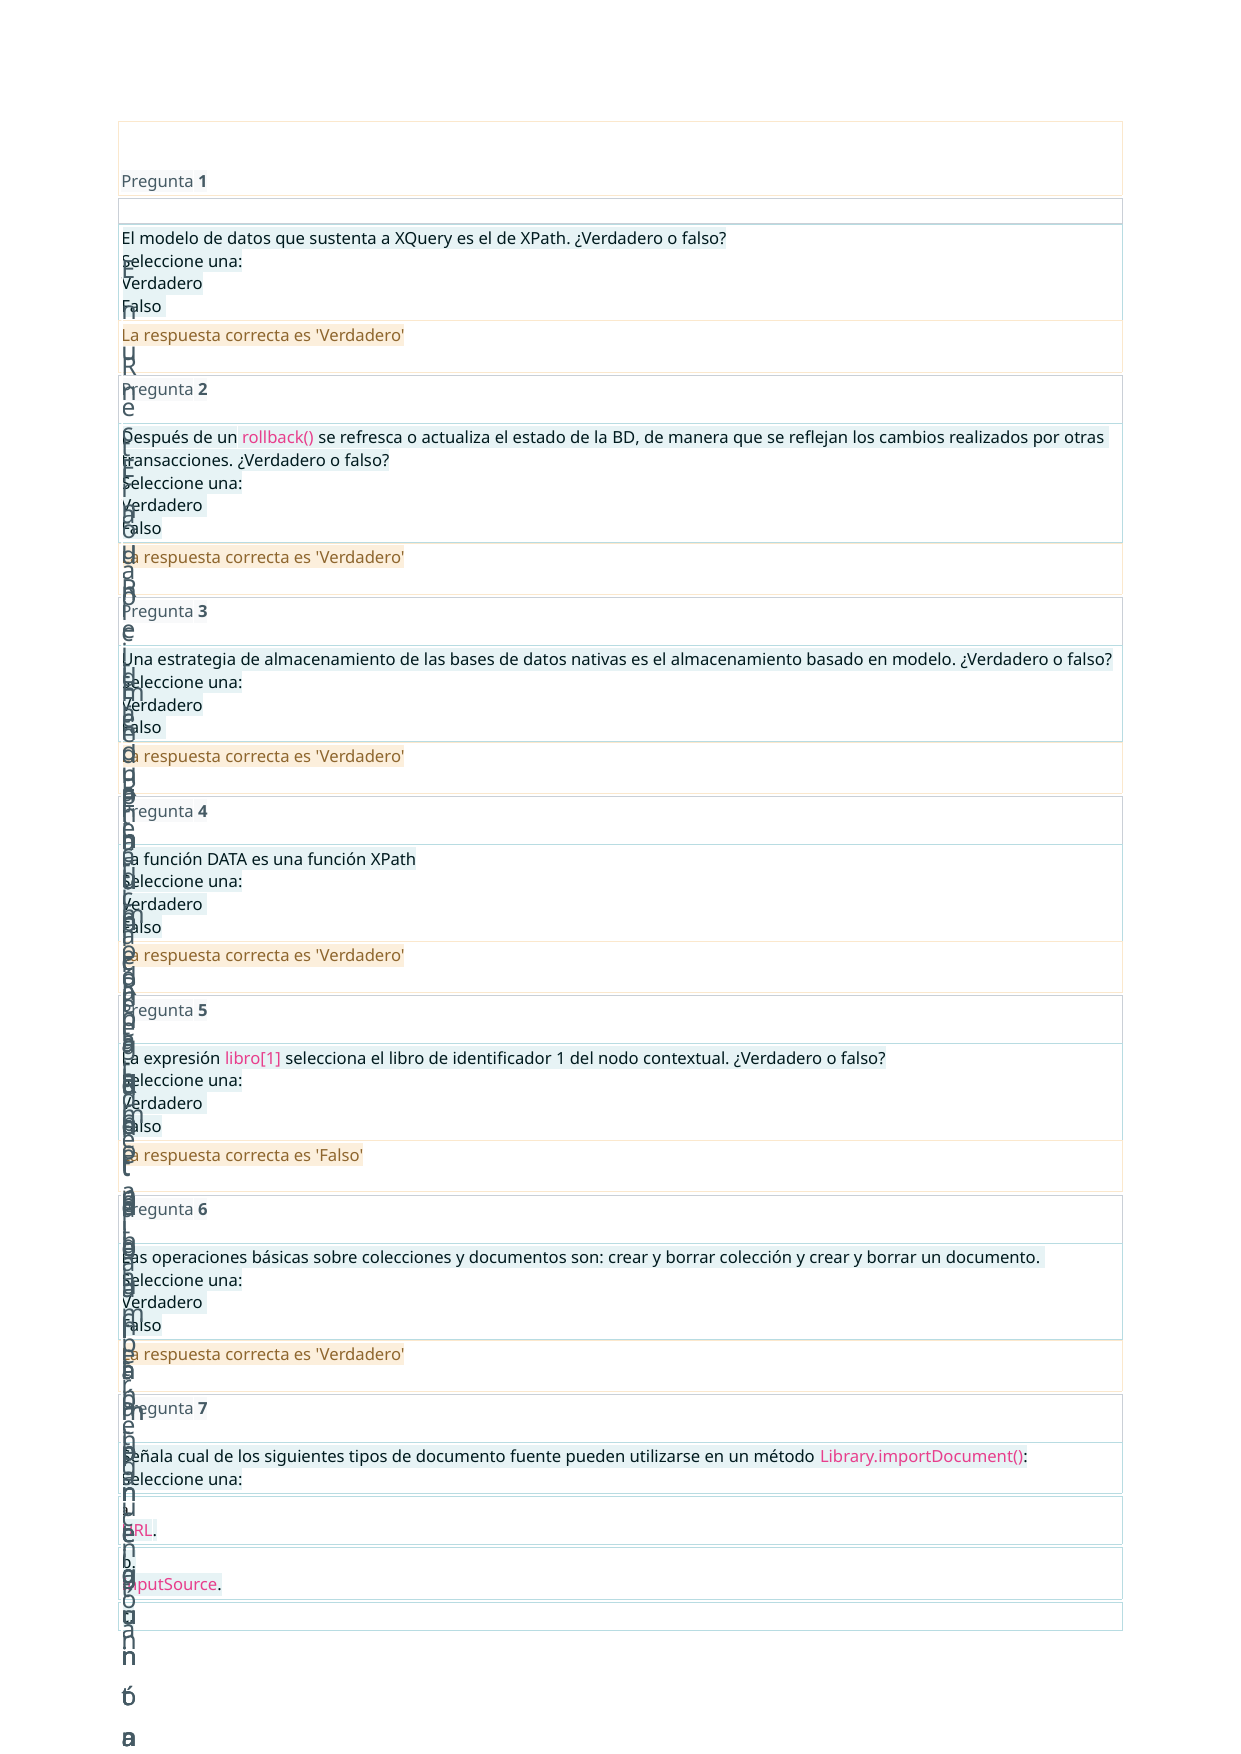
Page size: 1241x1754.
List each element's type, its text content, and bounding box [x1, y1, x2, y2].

subtitle Pregunta 2 [123, 376, 1122, 401]
text La respuesta correcta es 'Falso' [125, 1141, 1122, 1166]
text Las operaciones básicas sobre colecciones y documentos son: crear y borrar colección y crear y borrar un documento. [133, 1244, 1122, 1265]
text La respuesta correcta es 'Verdadero' [123, 544, 1122, 568]
subtitle Pregunta 7 [134, 1395, 1122, 1420]
subtitle Pregunta 3 [123, 598, 1122, 623]
text Verdadero [123, 269, 1122, 292]
subtitle Pregunta 6 [125, 1196, 1122, 1220]
text La función DATA es una función XPath [126, 845, 1122, 867]
text La respuesta correcta es 'Verdadero' [123, 743, 1122, 767]
text La respuesta correcta es 'Verdadero' [123, 321, 1122, 346]
text InputSource. [126, 1570, 1122, 1599]
text Seleccione una: [134, 667, 1122, 690]
text Seleccione una: [126, 1066, 1122, 1089]
text Verdadero [123, 889, 1122, 912]
text Falso [123, 292, 1122, 320]
text Falso [132, 912, 1122, 941]
text Falso [130, 1111, 1122, 1140]
text Verdadero [123, 491, 1122, 514]
text Verdadero [134, 1089, 1122, 1111]
text Falso [123, 1311, 1122, 1339]
text La expresión libro[1] selecciona el libro de identificador 1 del nodo contextual. ¿Verdadero o falso? [124, 1044, 1122, 1066]
text URL. [123, 1516, 1122, 1544]
text La respuesta correcta es 'Verdadero' [125, 1341, 1122, 1365]
text La respuesta correcta es 'Verdadero' [123, 942, 1122, 967]
text Seleccione una: [125, 1265, 1122, 1288]
text Verdadero [128, 690, 1122, 713]
text Verdadero [123, 1288, 1122, 1311]
subtitle Pregunta 4 [126, 797, 1122, 822]
text Señala cual de los siguientes tipos de documento fuente pueden utilizarse en un método Library.importDocument(): [133, 1443, 1122, 1464]
text Después de un rollback() se refresca o actualiza el estado de la BD, de manera que se reflejan los cambios realizados por otras transacciones. ¿Verdadero o falso? [119, 424, 1122, 468]
subtitle Pregunta 5 [134, 996, 1122, 1021]
text Falso [125, 713, 1122, 741]
text Falso [123, 514, 1122, 542]
text Seleccione una: [123, 1464, 1122, 1493]
text El modelo de datos que sustenta a XQuery es el de XPath. ¿Verdadero o falso? [119, 225, 1122, 252]
text a. [123, 1497, 1122, 1516]
text Seleccione una: [123, 246, 1122, 269]
text Seleccione una: [134, 867, 1122, 889]
subtitle Pregunta 1 [119, 167, 1122, 195]
text b. [123, 1548, 1122, 1570]
text Una estrategia de almacenamiento de las bases de datos nativas es el almacenamiento basado en modelo. ¿Verdadero o falso? [119, 646, 1122, 673]
text c. [123, 1603, 1122, 1630]
text Seleccione una: [125, 468, 1122, 491]
